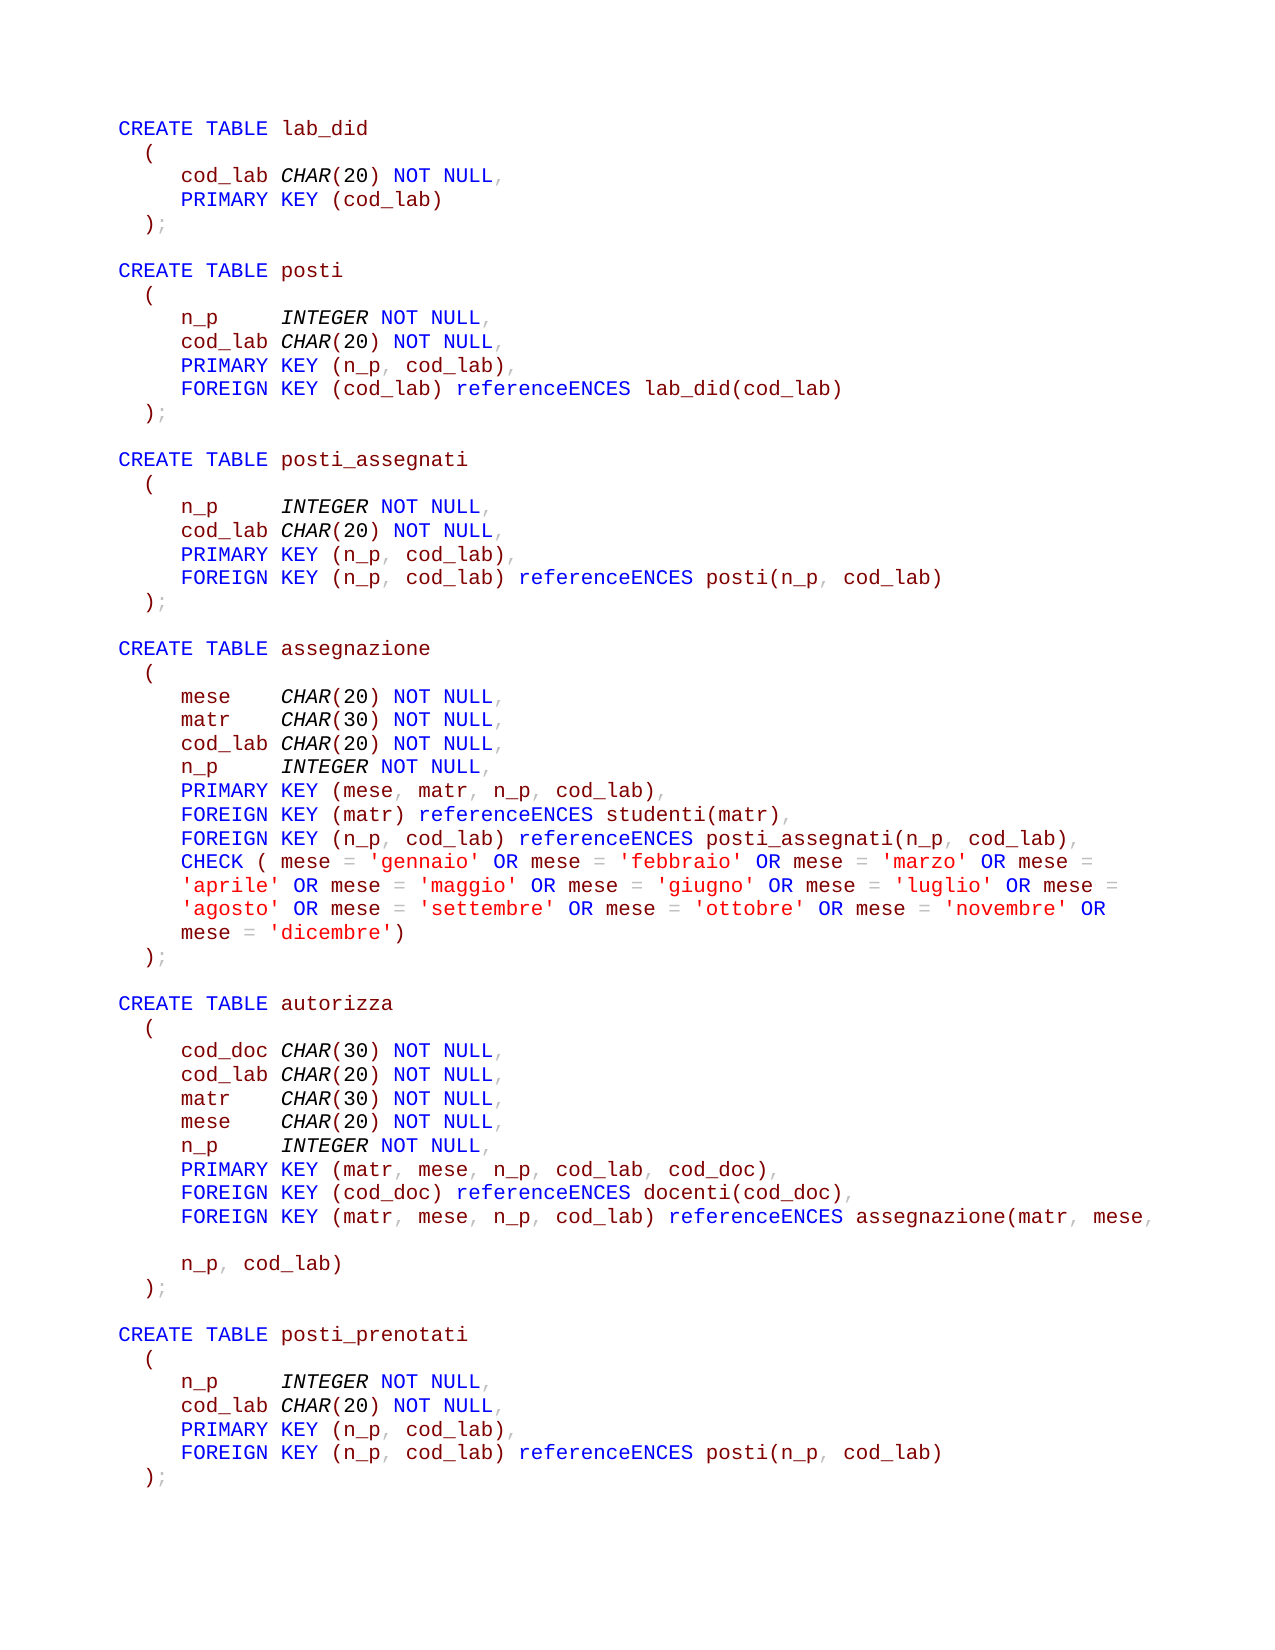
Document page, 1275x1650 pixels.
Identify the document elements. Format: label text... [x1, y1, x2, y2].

text CREATE TABLE lab_did ( cod_lab CHAR(20) NOT NULL, PRIMARY KEY (cod_lab) ); CREATE TABLE posti ( n_p INTEGER NOT NULL, cod_lab CHAR(20) NOT NULL, PRIMARY KEY (n_p, cod_lab), FOREIGN KEY (cod_lab) referenceENCES lab_did(cod_lab) ); CREATE TABLE posti_assegnati ( n_p INTEGER NOT NULL, cod_lab CHAR(20) NOT NULL, PRIMARY KEY (n_p, cod_lab), FOREIGN KEY (n_p, cod_lab) referenceENCES posti(n_p, cod_lab) ); CREATE TABLE assegnazione ( mese CHAR(20) NOT NULL, matr CHAR(30) NOT NULL, cod_lab CHAR(20) NOT NULL, n_p INTEGER NOT NULL, PRIMARY KEY (mese, matr, n_p, cod_lab), FOREIGN KEY (matr) referenceENCES studenti(matr), FOREIGN KEY (n_p, cod_lab) referenceENCES posti_assegnati(n_p, cod_lab), CHECK ( mese = 'gennaio' OR mese = 'febbraio' OR mese = 'marzo' OR mese = 'aprile' OR mese = 'maggio' OR mese = 'giugno' OR mese = 'luglio' OR mese = 'agosto' OR mese = 'settembre' OR mese = 'ottobre' OR mese = 'novembre' OR mese = 'dicembre') ); CREATE TABLE autorizza ( cod_doc CHAR(30) NOT NULL, cod_lab CHAR(20) NOT NULL, matr CHAR(30) NOT NULL, mese CHAR(20) NOT NULL, n_p INTEGER NOT NULL, PRIMARY KEY (matr, mese, n_p, cod_lab, cod_doc), FOREIGN KEY (cod_doc) referenceENCES docenti(cod_doc), FOREIGN KEY (matr, mese, n_p, cod_lab) referenceENCES assegnazione(matr, mese, n_p, cod_lab) ); CREATE TABLE posti_prenotati ( n_p INTEGER NOT NULL, cod_lab CHAR(20) NOT NULL, PRIMARY KEY (n_p, cod_lab), FOREIGN KEY (n_p, cod_lab) referenceENCES posti(n_p, cod_lab) ); [118, 118, 1157, 1513]
